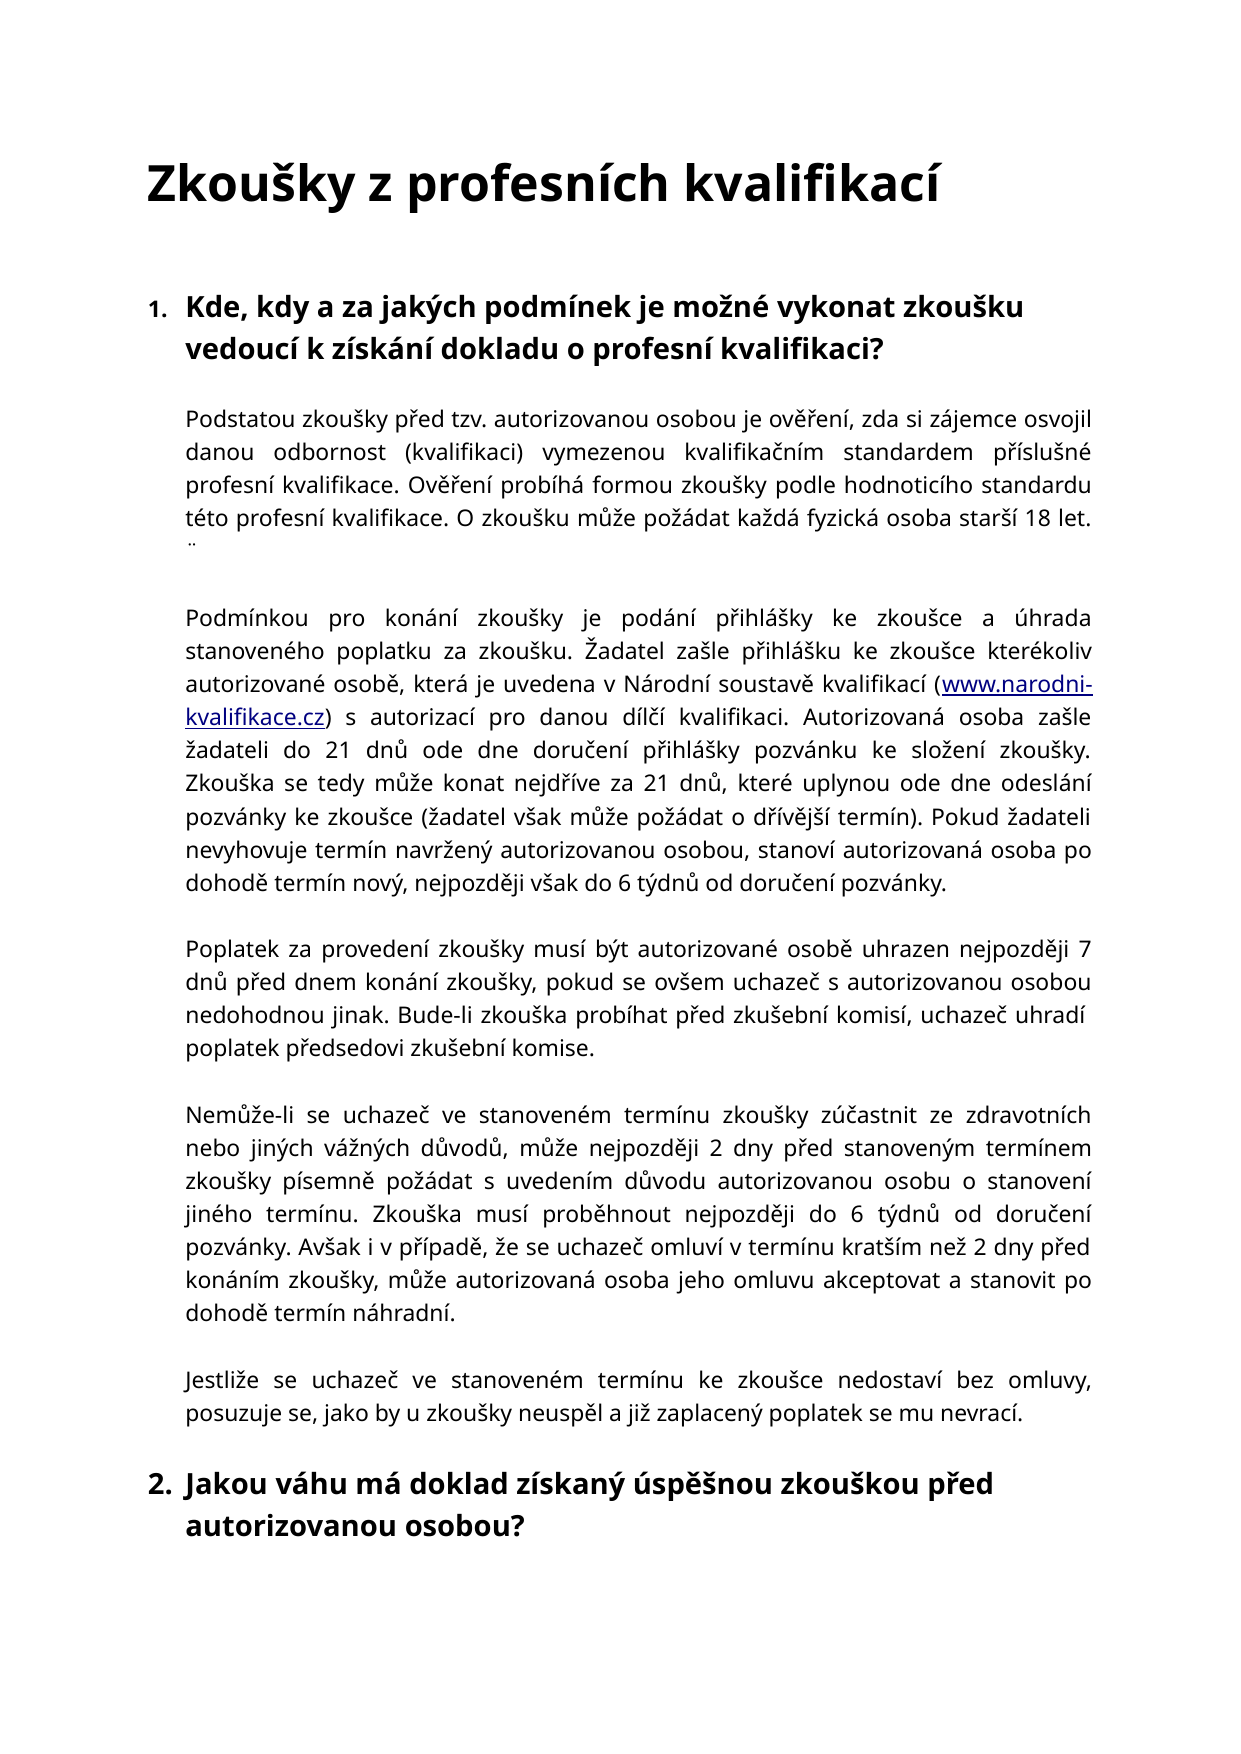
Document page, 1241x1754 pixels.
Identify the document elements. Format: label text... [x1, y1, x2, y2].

text Podstatou zkoušky před tzv. autorizovanou osobou je ověření, zda si zájemce osvojil danou odbornost (kvalifikaci) vymezenou kvalifikačním standardem příslušné profesní kvalifikace. Ověření probíhá formou zkoušky podle hodnoticího standardu této profesní kvalifikace. O zkoušku může požádat každá fyzická osoba starší 18 let. ¨ [185, 403, 1093, 567]
text Podmínkou pro konání zkoušky je podání přihlášky ke zkoušce a úhrada stanoveného poplatku za zkoušku. Žadatel zašle přihlášku ke zkoušce kterékoliv autorizované osobě, která je uvedena v Národní soustavě kvalifikací (www.narodni-kvalifikace.cz) s autorizací pro danou dílčí kvalifikaci. Autorizovaná osoba zašle žadateli do 21 dnů ode dne doručení přihlášky pozvánku ke složení zkoušky. Zkouška se tedy může konat nejdříve za 21 dnů, které uplynou ode dne odeslání pozvánky ke zkoušce (žadatel však může požádat o dřívější termín). Pokud žadateli nevyhovuje termín navržený autorizovanou osobou, stanoví autorizovaná osoba po dohodě termín nový, nejpozději však do 6 týdnů od doručení pozvánky. [185, 602, 1093, 898]
text Jestliže se uchazeč ve stanoveném termínu ke zkoušce nedostaví bez omluvy, posuzuje se, jako by u zkoušky neuspěl a již zaplacený poplatek se mu nevrací. [185, 1363, 1093, 1428]
text Zkoušky z profesních kvalifikací [148, 148, 1093, 216]
text Poplatek za provedení zkoušky musí být autorizované osobě uhrazen nejpozději 7 dnů před dnem konání zkoušky, pokud se ovšem uchazeč s autorizovanou osobou nedohodnou jinak. Bude-li zkouška probíhat před zkušební komisí, uchazeč uhradí poplatek předsedovi zkušební komise. [185, 933, 1093, 1063]
list Jakou váhu má doklad získaný úspěšnou zkouškou před autorizovanou osobou? [148, 1463, 1093, 1544]
text Nemůže-li se uchazeč ve stanoveném termínu zkoušky zúčastnit ze zdravotních nebo jiných vážných důvodů, může nejpozději 2 dny před stanoveným termínem zkoušky písemně požádat s uvedením důvodu autorizovanou osobu o stanovení jiného termínu. Zkouška musí proběhnout nejpozději do 6 týdnů od doručení pozvánky. Avšak i v případě, že se uchazeč omluví v termínu kratším než 2 dny před konáním zkoušky, může autorizovaná osoba jeho omluvu akceptovat a stanovit po dohodě termín náhradní. [185, 1098, 1093, 1328]
list Kde, kdy a za jakých podmínek je možné vykonat zkoušku vedoucí k získání dokladu o profesní kvalifikaci? [148, 286, 1093, 401]
